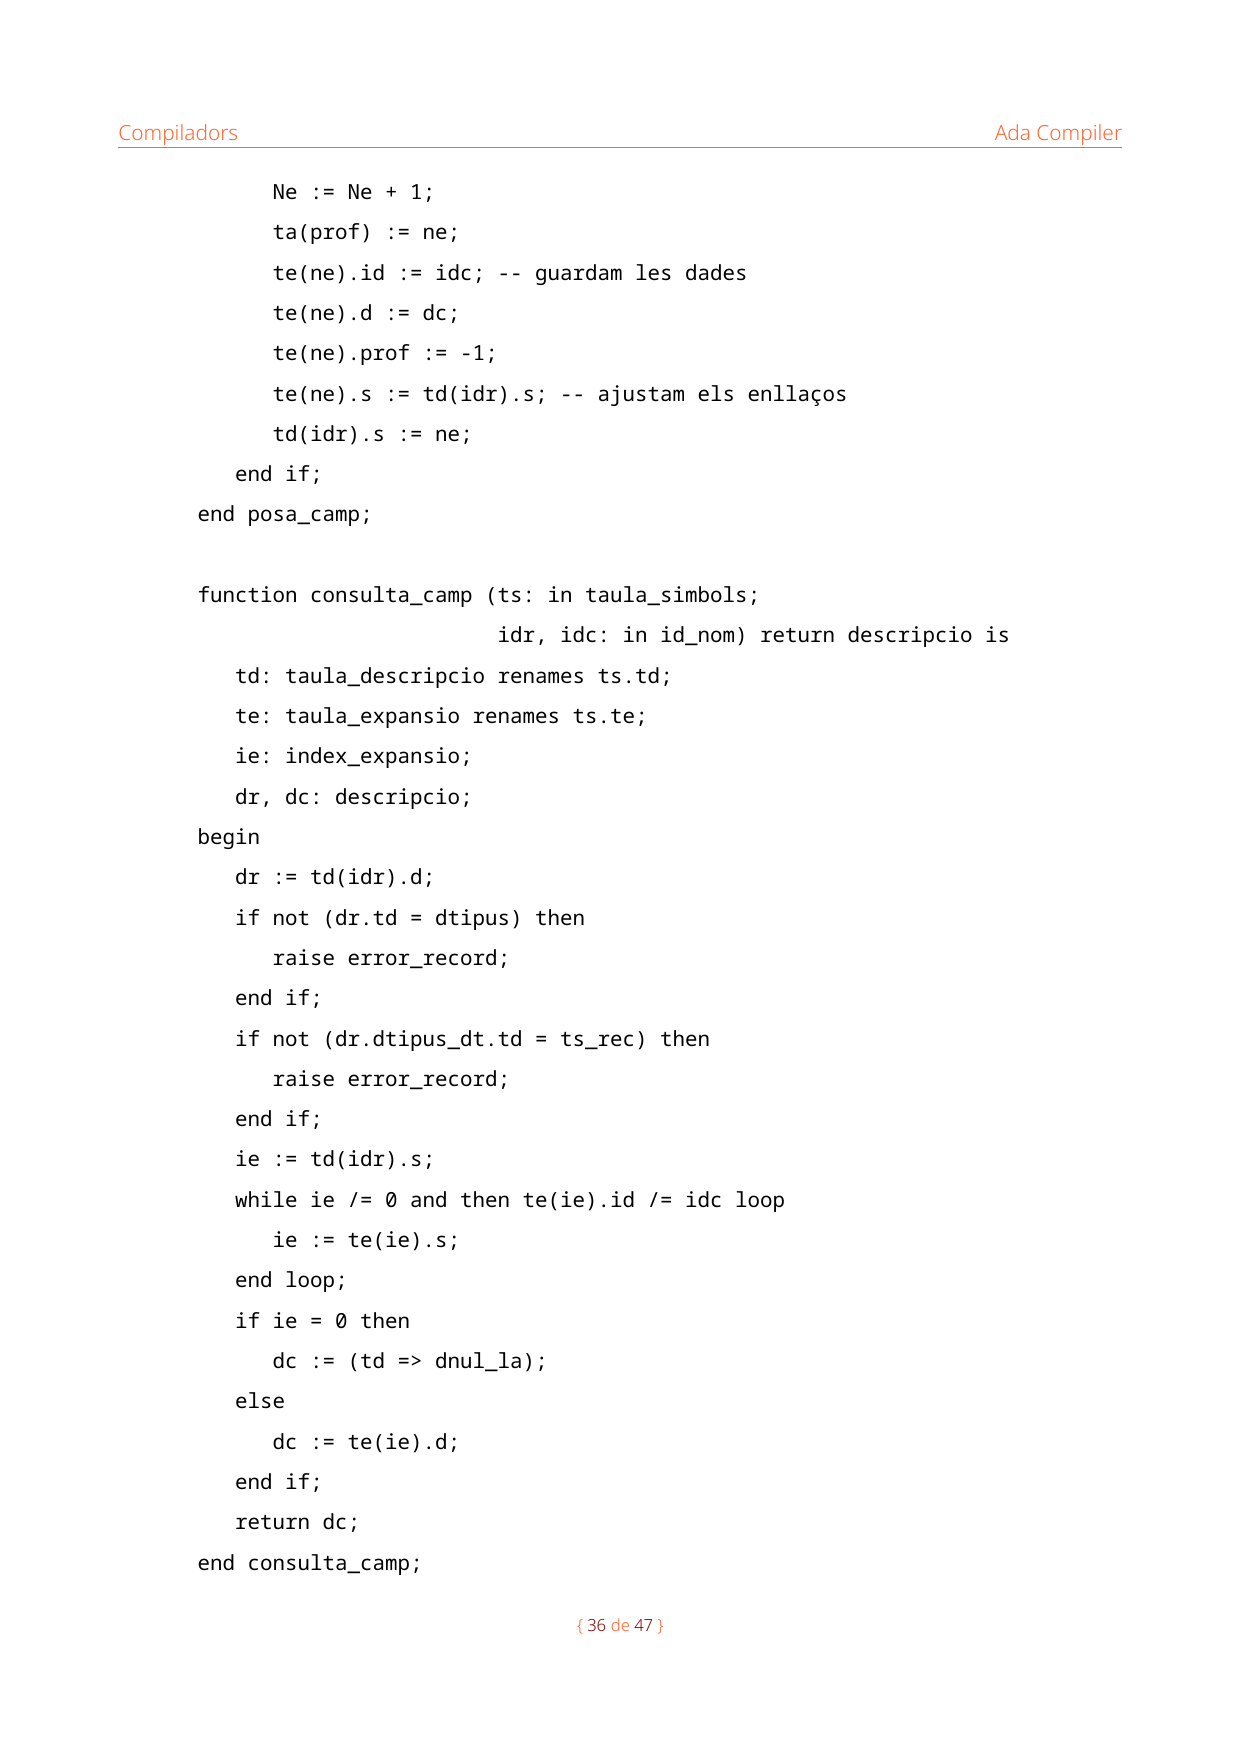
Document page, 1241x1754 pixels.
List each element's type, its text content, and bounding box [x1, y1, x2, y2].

text idr, idc: in id_nom) return descripcio is [118, 621, 1122, 649]
text dc := (td => dnul_la); [118, 1346, 1122, 1374]
text te(ne).prof := -1; [118, 338, 1122, 367]
text end if; [118, 1467, 1122, 1496]
text ta(prof) := ne; [118, 217, 1122, 246]
text if ie = 0 then [118, 1306, 1122, 1334]
text td: taula_descripcio renames ts.td; [118, 661, 1122, 689]
text end if; [118, 1104, 1122, 1133]
text te(ne).s := td(idr).s; -- ajustam els enllaços [118, 379, 1122, 407]
text end consulta_camp; [118, 1548, 1122, 1576]
text te(ne).d := dc; [118, 298, 1122, 326]
text td(idr).s := ne; [118, 419, 1122, 447]
text dr := td(idr).d; [118, 862, 1122, 891]
text ie := te(ie).s; [118, 1225, 1122, 1254]
text te: taula_expansio renames ts.te; [118, 701, 1122, 729]
text while ie /= 0 and then te(ie).id /= idc loop [118, 1185, 1122, 1213]
text dc := te(ie).d; [118, 1427, 1122, 1455]
text Ne := Ne + 1; [118, 177, 1122, 206]
text raise error_record; [118, 943, 1122, 971]
text if not (dr.dtipus_dt.td = ts_rec) then [118, 1024, 1122, 1052]
text else [118, 1386, 1122, 1415]
text end posa_camp; [118, 499, 1122, 528]
text end if; [118, 459, 1122, 488]
text end if; [118, 983, 1122, 1012]
text function consulta_camp (ts: in taula_simbols; [118, 580, 1122, 609]
text ie: index_expansio; [118, 741, 1122, 770]
text ie := td(idr).s; [118, 1144, 1122, 1173]
text if not (dr.td = dtipus) then [118, 903, 1122, 931]
text begin [118, 822, 1122, 851]
text dr, dc: descripcio; [118, 782, 1122, 810]
text te(ne).id := idc; -- guardam les dades [118, 258, 1122, 286]
text raise error_record; [118, 1064, 1122, 1092]
text end loop; [118, 1266, 1122, 1294]
text return dc; [118, 1507, 1122, 1536]
